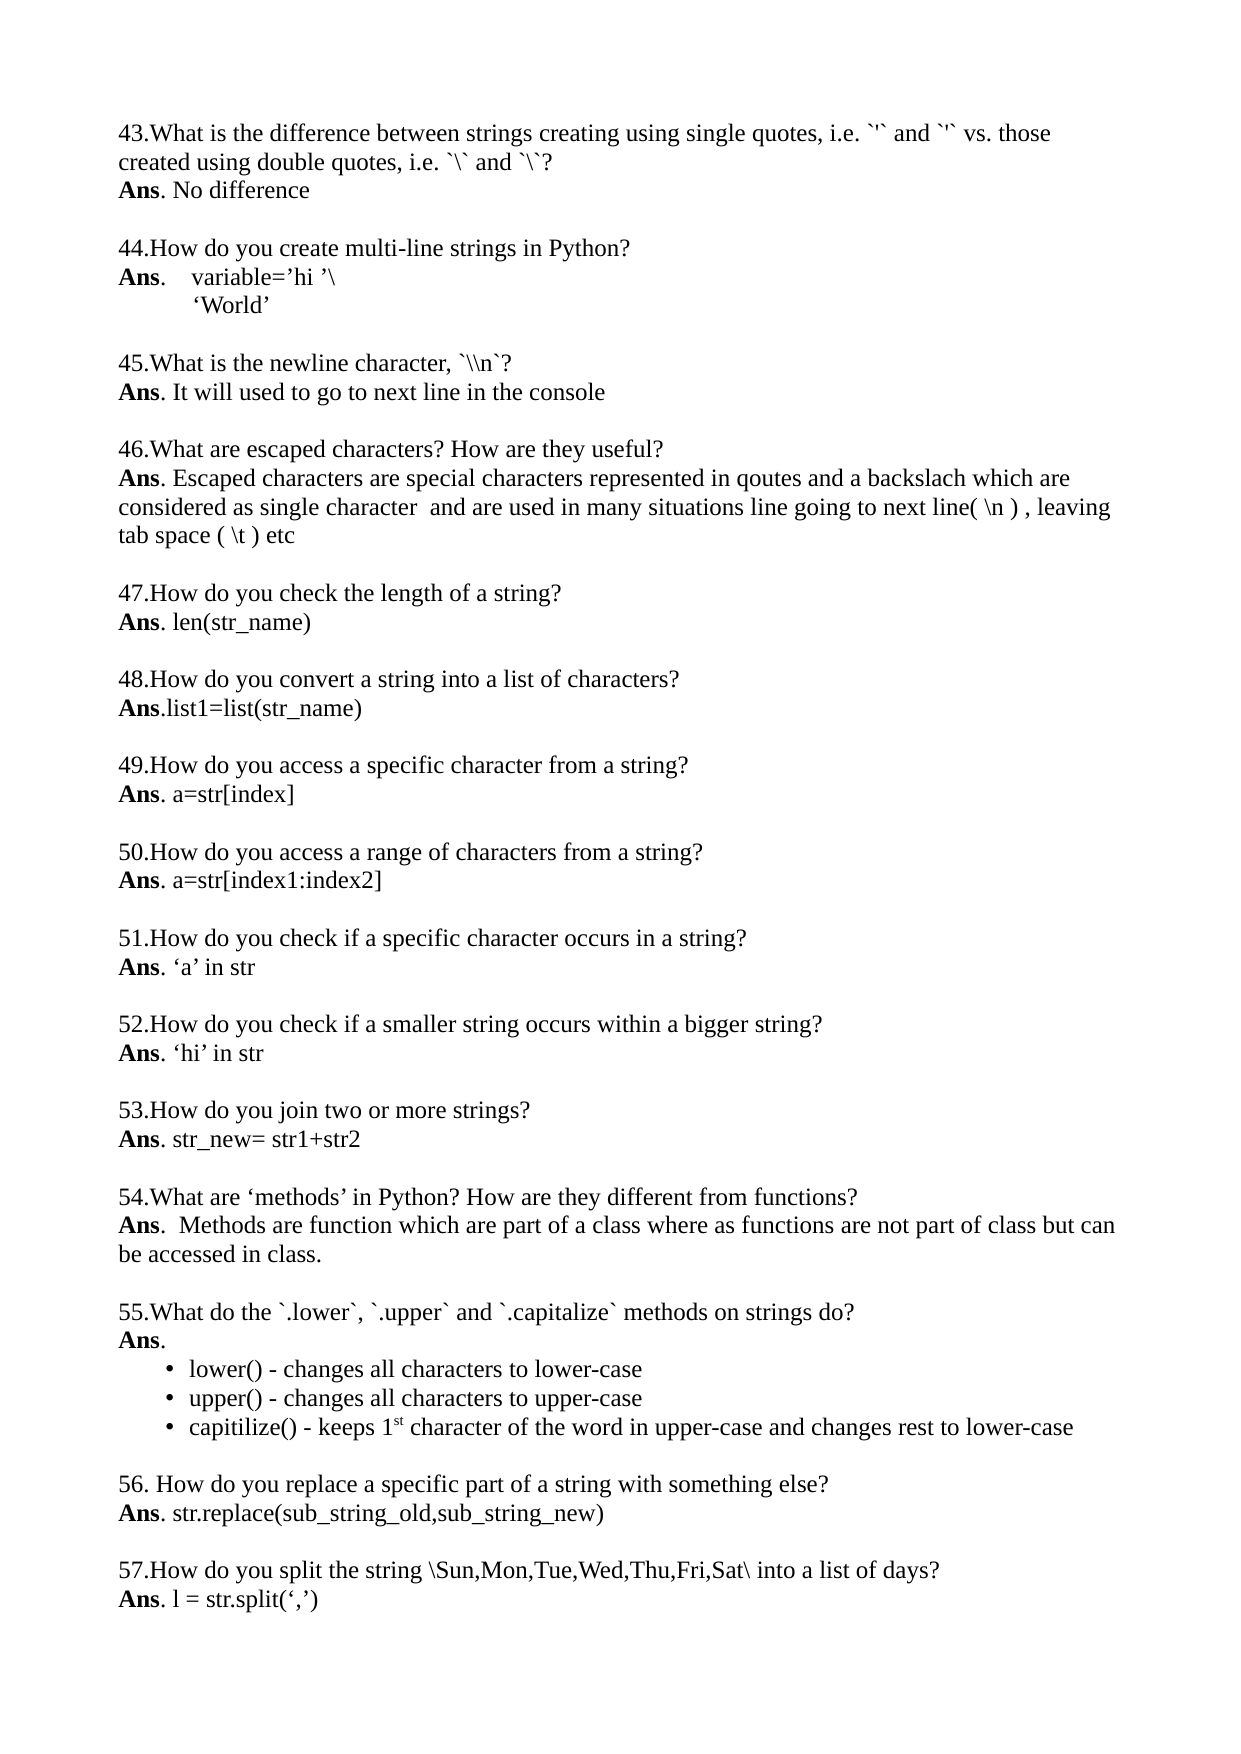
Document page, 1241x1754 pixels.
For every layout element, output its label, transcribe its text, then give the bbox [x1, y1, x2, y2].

text 47.How do you check the length of a string? [118, 578, 1122, 607]
text Ans. ‘hi’ in str [118, 1038, 1122, 1067]
text 53.How do you join two or more strings? [118, 1096, 1122, 1124]
list upper() - changes all characters to upper-case [165, 1383, 1122, 1412]
list lower() - changes all characters to lower-case [165, 1354, 1122, 1383]
text Ans. No difference [118, 176, 1122, 204]
text Ans. variable=’hi ’\ [118, 262, 1122, 291]
text Ans. len(str_name) [118, 607, 1122, 636]
text Ans. Methods are function which are part of a class where as functions are not part of class but can be accessed in class. [118, 1211, 1122, 1268]
text 51.How do you check if a specific character occurs in a string? [118, 923, 1122, 952]
text Ans. l = str.split(‘,’) [118, 1584, 1122, 1613]
text ‘World’ [118, 291, 1122, 319]
text Ans. a=str[index] [118, 779, 1122, 808]
text 57.How do you split the string \Sun,Mon,Tue,Wed,Thu,Fri,Sat\ into a list of days? [118, 1556, 1122, 1584]
text Ans. Escaped characters are special characters represented in qoutes and a backslach which are considered as single character and are used in many situations line going to next line( \n ) , leaving tab space ( \t ) etc [118, 463, 1122, 549]
text Ans. It will used to go to next line in the console [118, 377, 1122, 406]
text Ans. str.replace(sub_string_old,sub_string_new) [118, 1498, 1122, 1527]
text Ans. str_new= str1+str2 [118, 1124, 1122, 1153]
text 43.What is the difference between strings creating using single quotes, i.e. `'` and `'` vs. those created using double quotes, i.e. `\` and `\`? [118, 118, 1122, 176]
text 45.What is the newline character, `\\n`? [118, 348, 1122, 377]
text 50.How do you access a range of characters from a string? [118, 837, 1122, 866]
list capitilize() - keeps 1st character of the word in upper-case and changes rest to lower-case [165, 1412, 1122, 1441]
text Ans. [118, 1326, 1122, 1354]
text 54.What are ‘methods’ in Python? How are they different from functions? [118, 1182, 1122, 1211]
text 48.How do you convert a string into a list of characters? [118, 664, 1122, 693]
text 49.How do you access a specific character from a string? [118, 751, 1122, 779]
text Ans. ‘a’ in str [118, 952, 1122, 981]
text 46.What are escaped characters? How are they useful? [118, 434, 1122, 463]
text 52.How do you check if a smaller string occurs within a bigger string? [118, 1009, 1122, 1038]
text 44.How do you create multi-line strings in Python? [118, 233, 1122, 262]
text 56. How do you replace a specific part of a string with something else? [118, 1469, 1122, 1498]
text 55.What do the `.lower`, `.upper` and `.capitalize` methods on strings do? [118, 1297, 1122, 1326]
text Ans.list1=list(str_name) [118, 693, 1122, 722]
text Ans. a=str[index1:index2] [118, 866, 1122, 894]
